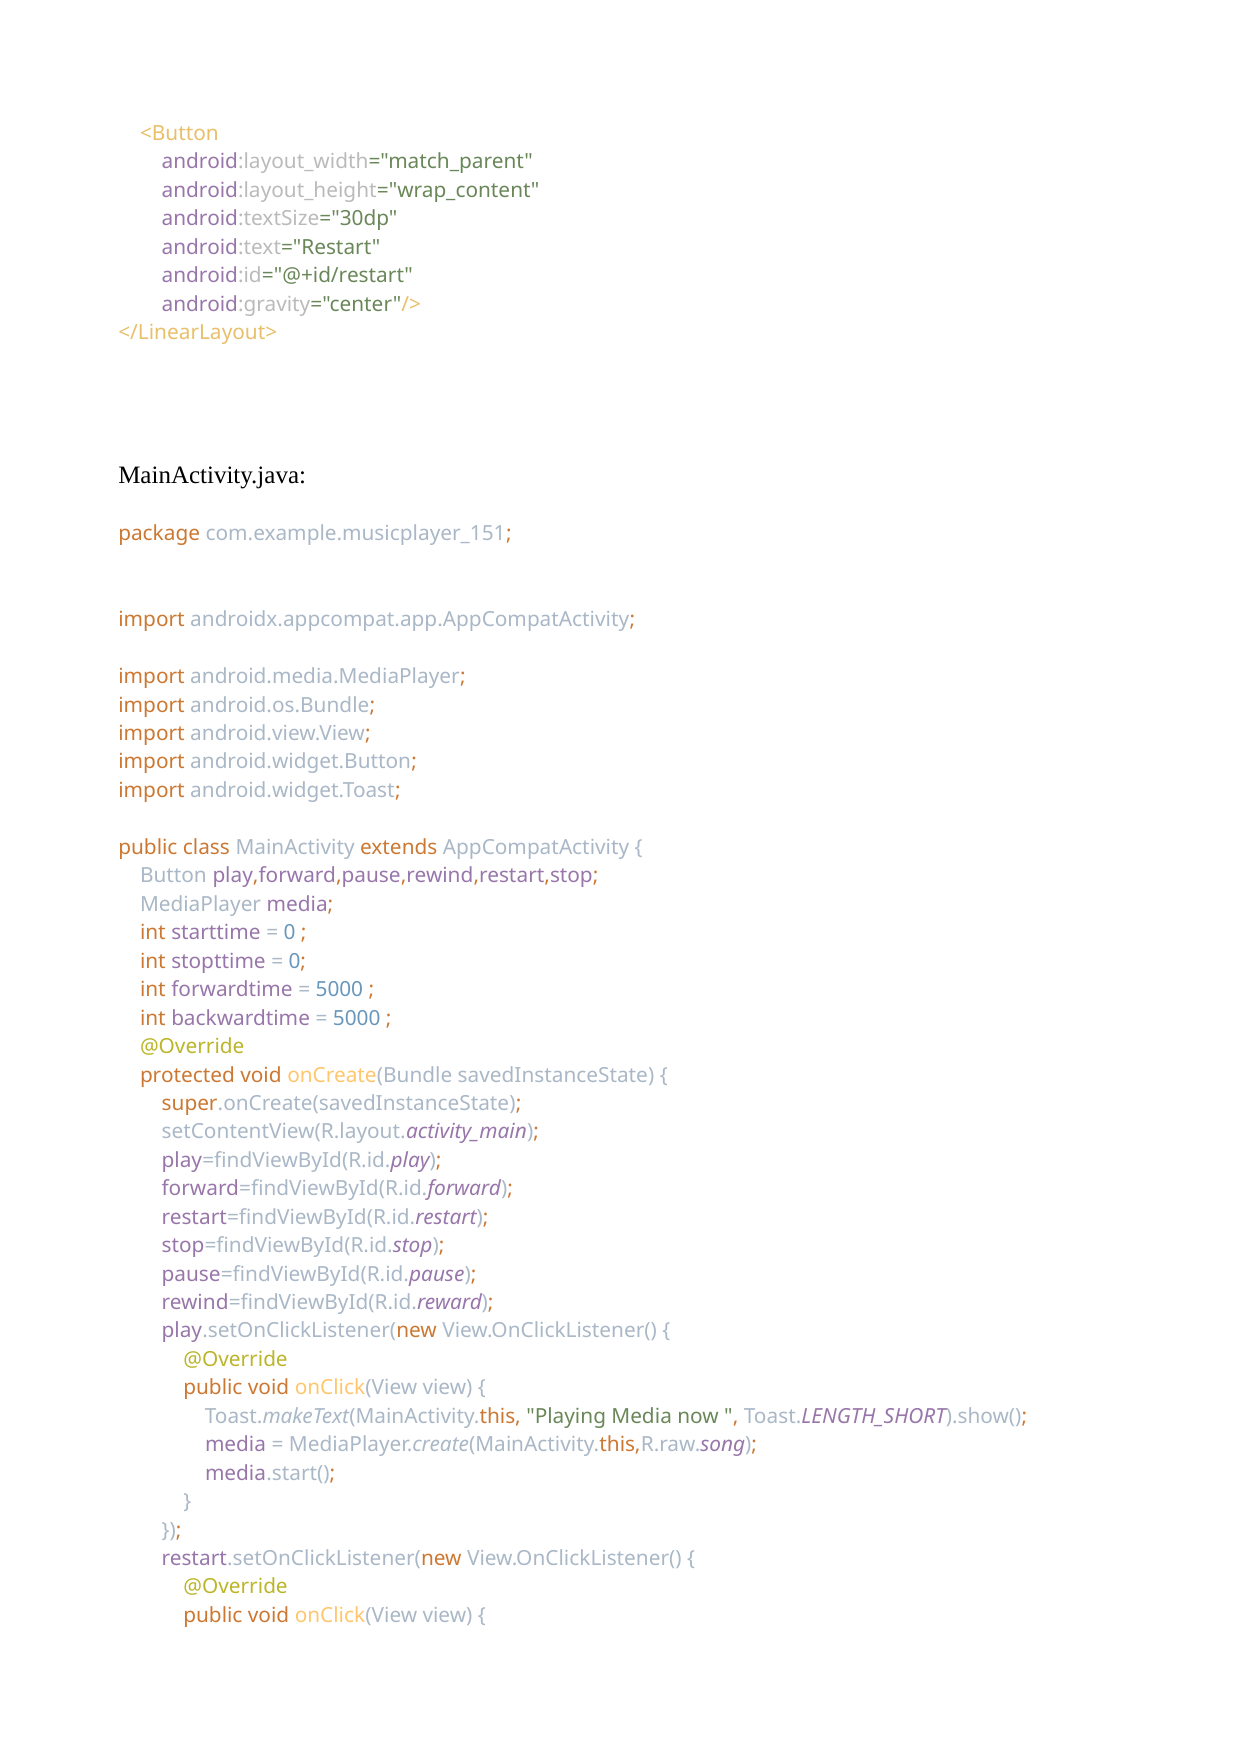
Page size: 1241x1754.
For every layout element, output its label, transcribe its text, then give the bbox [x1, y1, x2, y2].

text MainActivity.java: [118, 461, 1122, 489]
text package com.example.musicplayer_151; import androidx.appcompat.app.AppCompatActivity; import android.media.MediaPlayer; import android.os.Bundle; import android.view.View; import android.widget.Button; import android.widget.Toast; public class MainActivity extends AppCompatActivity { Button play,forward,pause,rewind,restart,stop; MediaPlayer media; int starttime = 0 ; int stopttime = 0; int forwardtime = 5000 ; int backwardtime = 5000 ; @Override protected void onCreate(Bundle savedInstanceState) { super.onCreate(savedInstanceState); setContentView(R.layout.activity_main); play=findViewById(R.id.play); forward=findViewById(R.id.forward); restart=findViewById(R.id.restart); stop=findViewById(R.id.stop); pause=findViewById(R.id.pause); rewind=findViewById(R.id.reward); play.setOnClickListener(new View.OnClickListener() { @Override public void onClick(View view) { Toast.makeText(MainActivity.this, "Playing Media now ", Toast.LENGTH_SHORT).show(); media = MediaPlayer.create(MainActivity.this,R.raw.song); media.start(); } }); restart.setOnClickListener(new View.OnClickListener() { @Override public void onClick(View view) { [118, 518, 1122, 1628]
text <Button android:layout_width="match_parent" android:layout_height="wrap_content" android:textSize="30dp" android:text="Restart" android:id="@+id/restart" android:gravity="center"/> </LinearLayout> [118, 118, 1122, 432]
